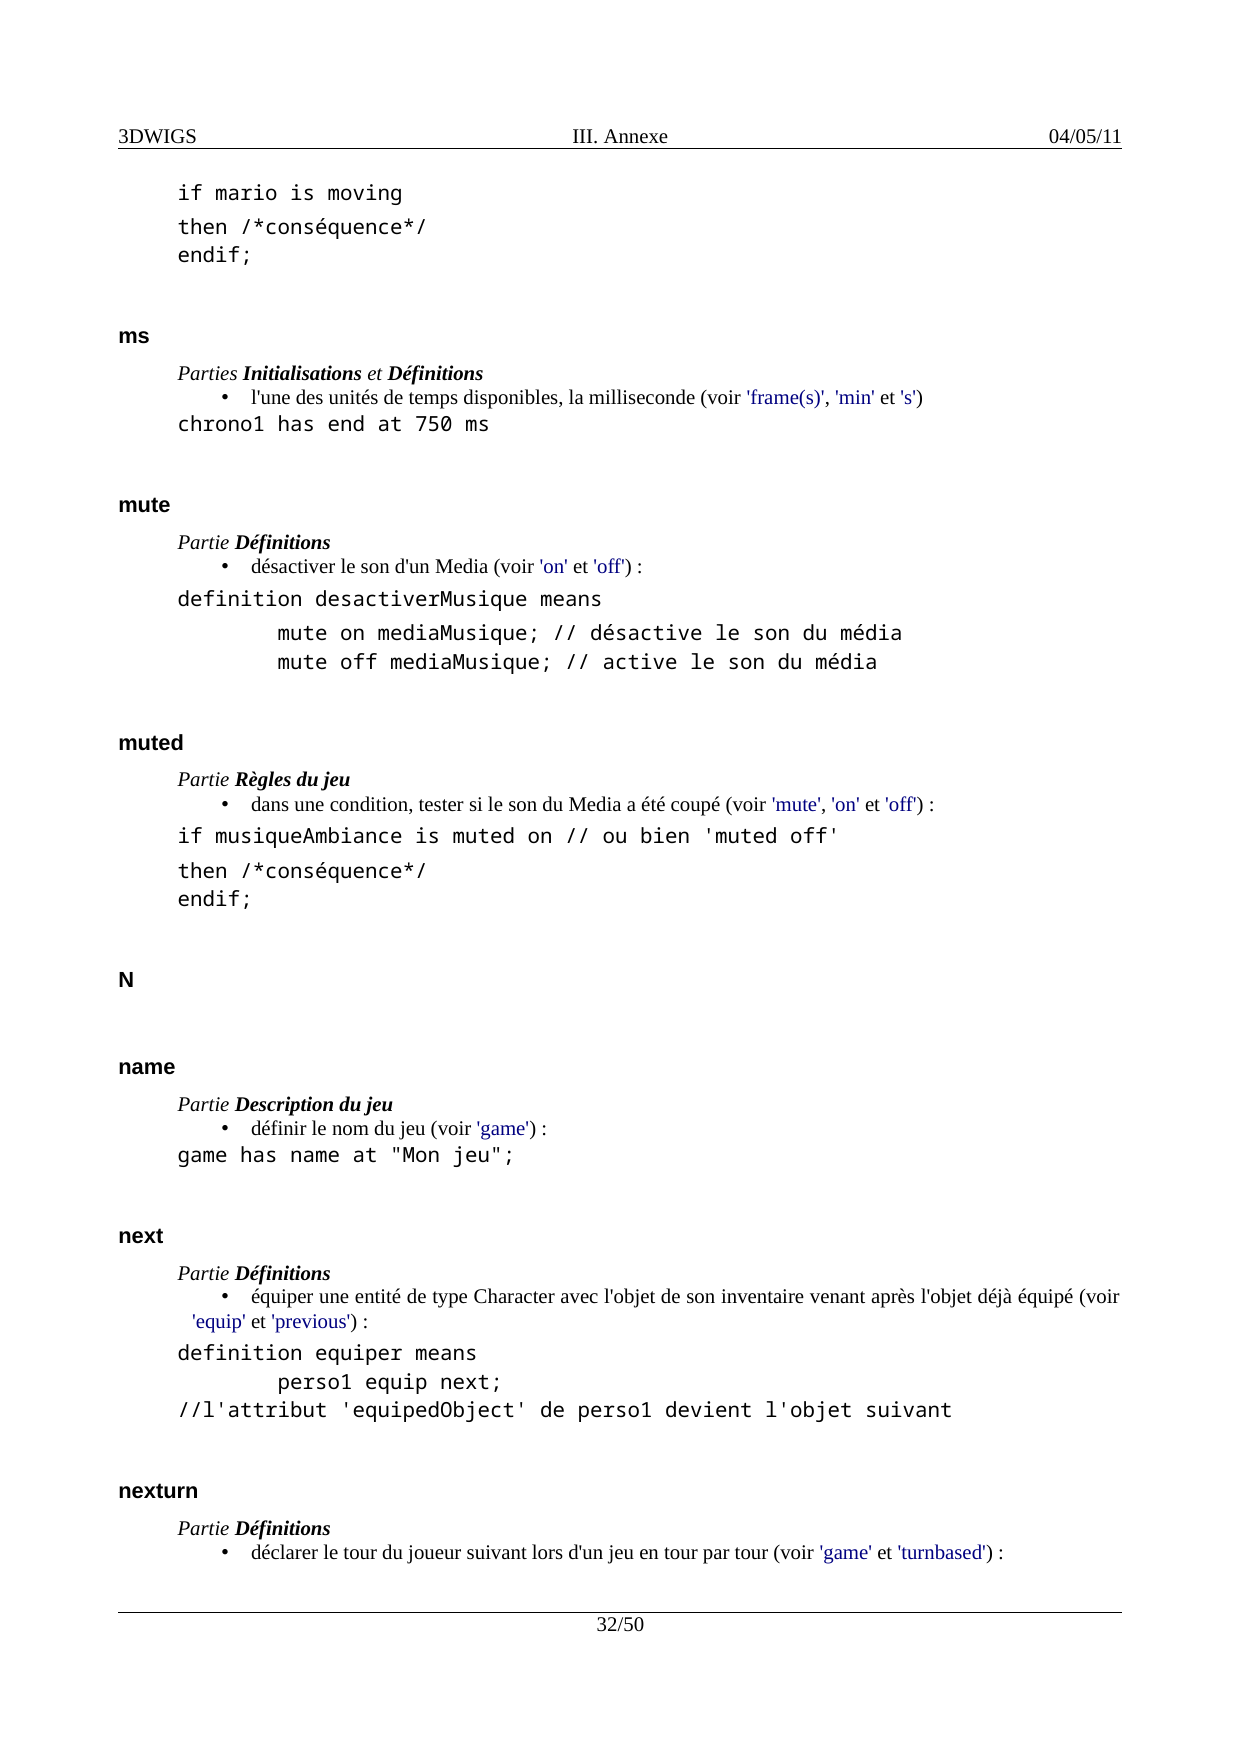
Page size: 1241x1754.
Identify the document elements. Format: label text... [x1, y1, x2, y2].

subtitle nexturn [118, 1478, 1122, 1503]
text if mario is moving [118, 178, 1122, 206]
list désactiver le son d'un Media (voir 'on' et 'off') : [162, 554, 1122, 578]
text endif; [118, 241, 1122, 269]
list définir le nom du jeu (voir 'game') : [162, 1116, 1122, 1140]
subtitle muted [118, 730, 1122, 755]
text if musiqueAmbiance is muted on // ou bien 'muted off' [118, 821, 1122, 850]
text definition desactiverMusique means [118, 584, 1122, 612]
text //l'attribut 'equipedObject' de perso1 devient l'objet suivant [118, 1395, 1122, 1424]
text chrono1 has end at 750 ms [118, 409, 1122, 438]
text Partie Définitions [118, 1260, 1122, 1284]
text then /*conséquence*/ [118, 212, 1122, 241]
list l'une des unités de temps disponibles, la milliseconde (voir 'frame(s)', 'min' et 's') [162, 385, 1122, 409]
text Partie Description du jeu [118, 1092, 1122, 1116]
text Partie Règles du jeu [118, 767, 1122, 791]
text perso1 equip next; [118, 1367, 1122, 1395]
text then /*conséquence*/ [118, 856, 1122, 884]
subtitle N [118, 967, 1122, 992]
text Partie Définitions [118, 1516, 1122, 1540]
text Partie Définitions [118, 530, 1122, 554]
text definition equiper means [118, 1338, 1122, 1367]
subtitle mute [118, 492, 1122, 517]
text mute off mediaMusique; // active le son du média [118, 647, 1122, 675]
text endif; [118, 884, 1122, 913]
subtitle ms [118, 323, 1122, 349]
subtitle next [118, 1223, 1122, 1248]
text mute on mediaMusique; // désactive le son du média [118, 618, 1122, 647]
text Parties Initialisations et Définitions [118, 361, 1122, 385]
list dans une condition, tester si le son du Media a été coupé (voir 'mute', 'on' et 'off') : [162, 791, 1122, 816]
subtitle name [118, 1054, 1122, 1079]
list déclarer le tour du joueur suivant lors d'un jeu en tour par tour (voir 'game' et 'turnbased') : [162, 1540, 1122, 1564]
list équiper une entité de type Character avec l'objet de son inventaire venant après l'objet déjà équipé (voir 'equip' et 'previous') : [162, 1284, 1122, 1333]
text game has name at "Mon jeu"; [118, 1140, 1122, 1168]
